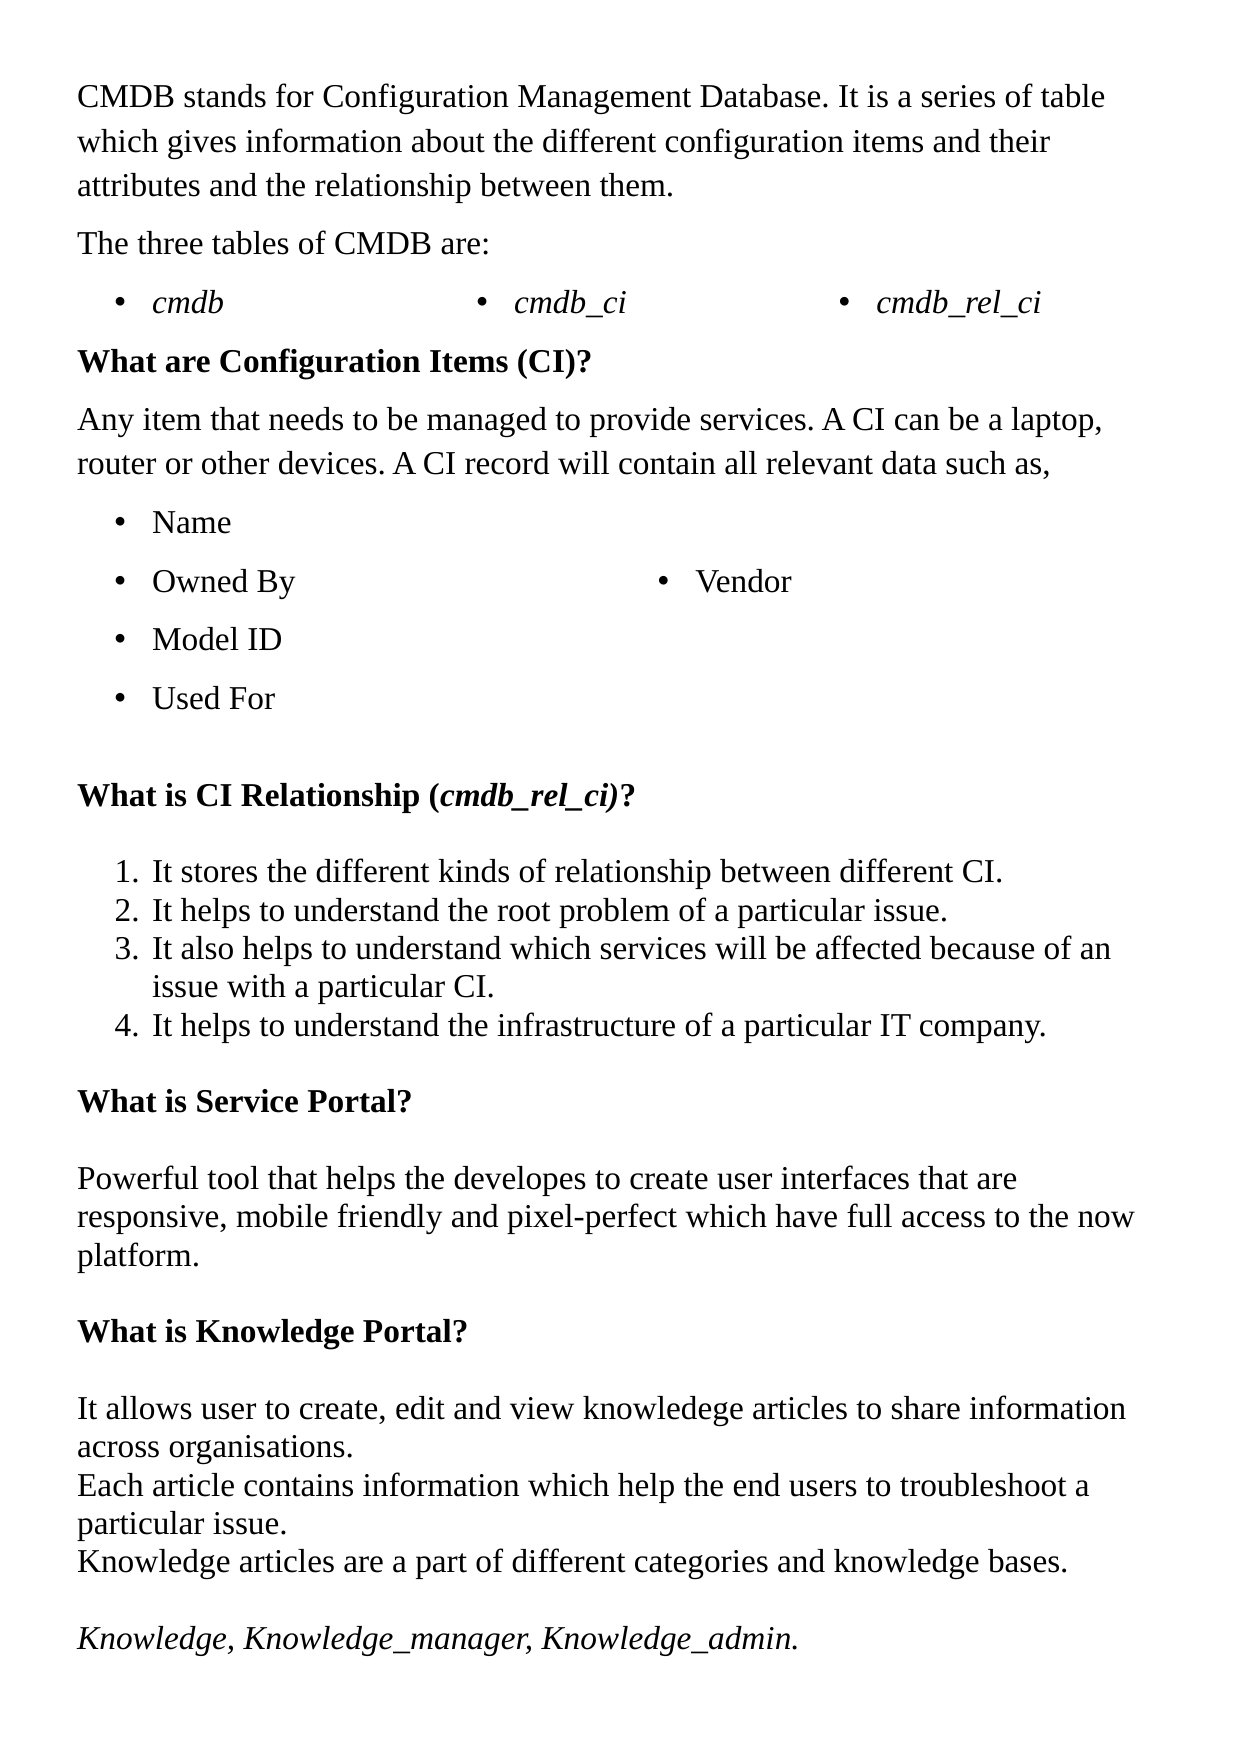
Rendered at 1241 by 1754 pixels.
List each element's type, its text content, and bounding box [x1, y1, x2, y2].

text What is Service Portal? [77, 1082, 1163, 1120]
list It helps to understand the root problem of a particular issue. [114, 890, 1163, 928]
list cmdb_ci [476, 282, 801, 321]
list Vendor [658, 561, 1163, 599]
text The three tables of CMDB are: [77, 223, 1163, 262]
text What is CI Relationship (cmdb_rel_ci)? [77, 775, 1163, 813]
list It also helps to understand which services will be affected because of an issue with a particular CI. [114, 928, 1163, 1005]
text Any item that needs to be managed to provide services. A CI can be a laptop, router or other devices. A CI record will contain all relevant data such as, [77, 399, 1163, 482]
list It helps to understand the infrastructure of a particular IT company. [114, 1005, 1163, 1043]
text Knowledge articles are a part of different categories and knowledge bases. [77, 1542, 1163, 1580]
text CMDB stands for Configuration Management Database. It is a series of table which gives information about the different configuration items and their attributes and the relationship between them. [77, 77, 1163, 203]
list cmdb_rel_ci [839, 282, 1163, 321]
text What is Knowledge Portal? [77, 1312, 1163, 1350]
list cmdb [114, 282, 439, 321]
list It stores the different kinds of relationship between different CI. [114, 852, 1163, 890]
text Powerful tool that helps the developes to create user interfaces that are responsive, mobile friendly and pixel-perfect which have full access to the now platform. [77, 1158, 1163, 1273]
text It allows user to create, edit and view knowledege articles to share information across organisations. [77, 1388, 1163, 1465]
list Used For [114, 678, 620, 716]
list Owned By [114, 561, 620, 599]
text Each article contains information which help the end users to troubleshoot a particular issue. [77, 1465, 1163, 1542]
text What are Configuration Items (CI)? [77, 341, 1163, 379]
list Model ID [114, 619, 620, 658]
list Name [114, 502, 620, 541]
text Knowledge, Knowledge_manager, Knowledge_admin. [77, 1618, 1163, 1657]
